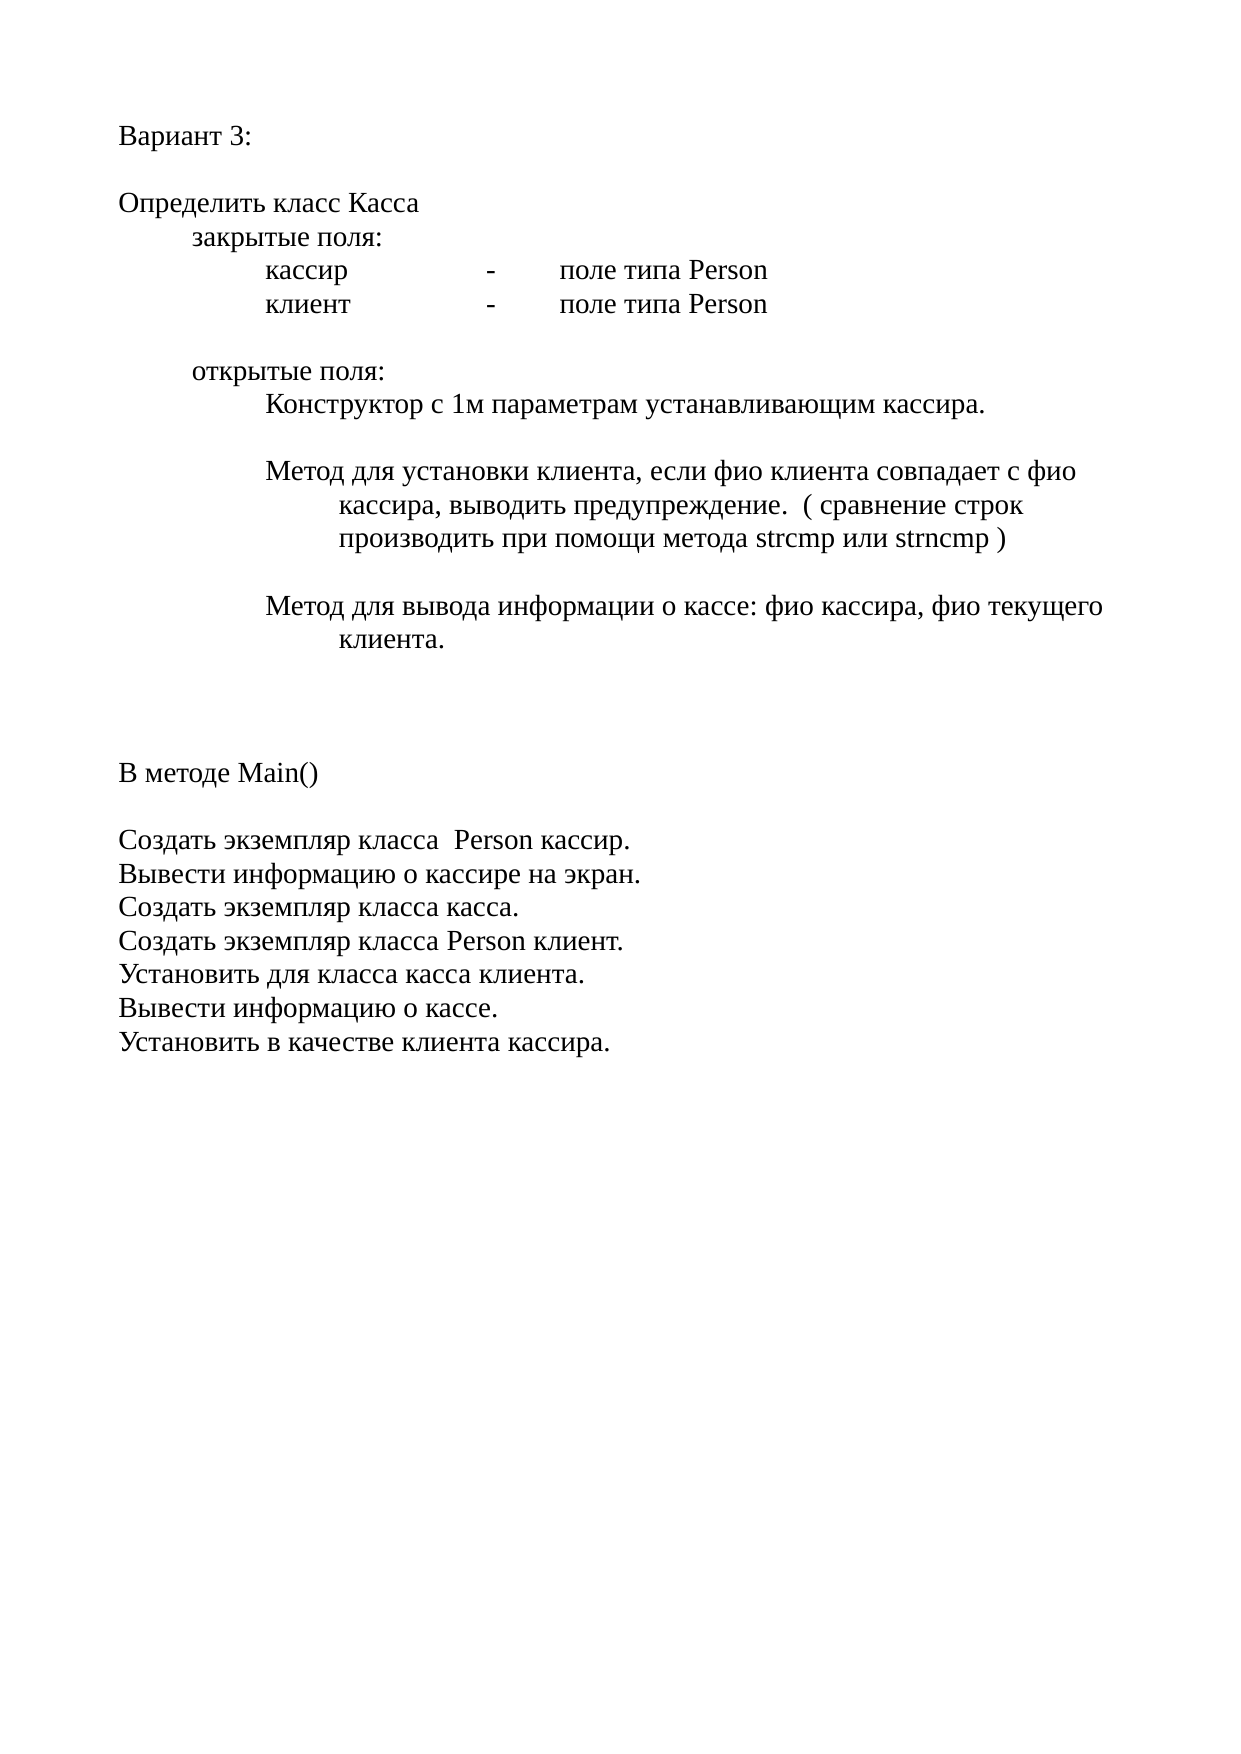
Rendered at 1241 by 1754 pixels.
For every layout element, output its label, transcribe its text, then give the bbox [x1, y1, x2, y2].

text Метод для установки клиента, если фио клиента совпадает с фио кассира, выводить предупреждение. ( сравнение строк производить при помощи метода strcmp или strncmp ) [118, 453, 1122, 554]
text закрытые поля: [118, 219, 1122, 252]
text Создать экземпляр класса касса. [118, 889, 1122, 923]
text Установить в качестве клиента кассира. [118, 1024, 1122, 1057]
text Метод для вывода информации о кассе: фио кассира, фио текущего клиента. [118, 588, 1122, 655]
text клиент - поле типа Person [118, 286, 1122, 319]
text Создать экземпляр класса Person клиент. [118, 923, 1122, 957]
text Установить для класса касса клиента. [118, 957, 1122, 990]
text В методе Main() [118, 755, 1122, 789]
text Конструктор с 1м параметрам устанавливающим кассира. [118, 386, 1122, 420]
text Вывести информацию о кассире на экран. [118, 856, 1122, 889]
text Вариант 3: [118, 118, 1122, 152]
text Создать экземпляр класса Person кассир. [118, 822, 1122, 856]
text кассир - поле типа Person [118, 252, 1122, 286]
text Определить класс Касса [118, 185, 1122, 219]
text открытые поля: [118, 353, 1122, 386]
text Вывести информацию о кассе. [118, 990, 1122, 1024]
